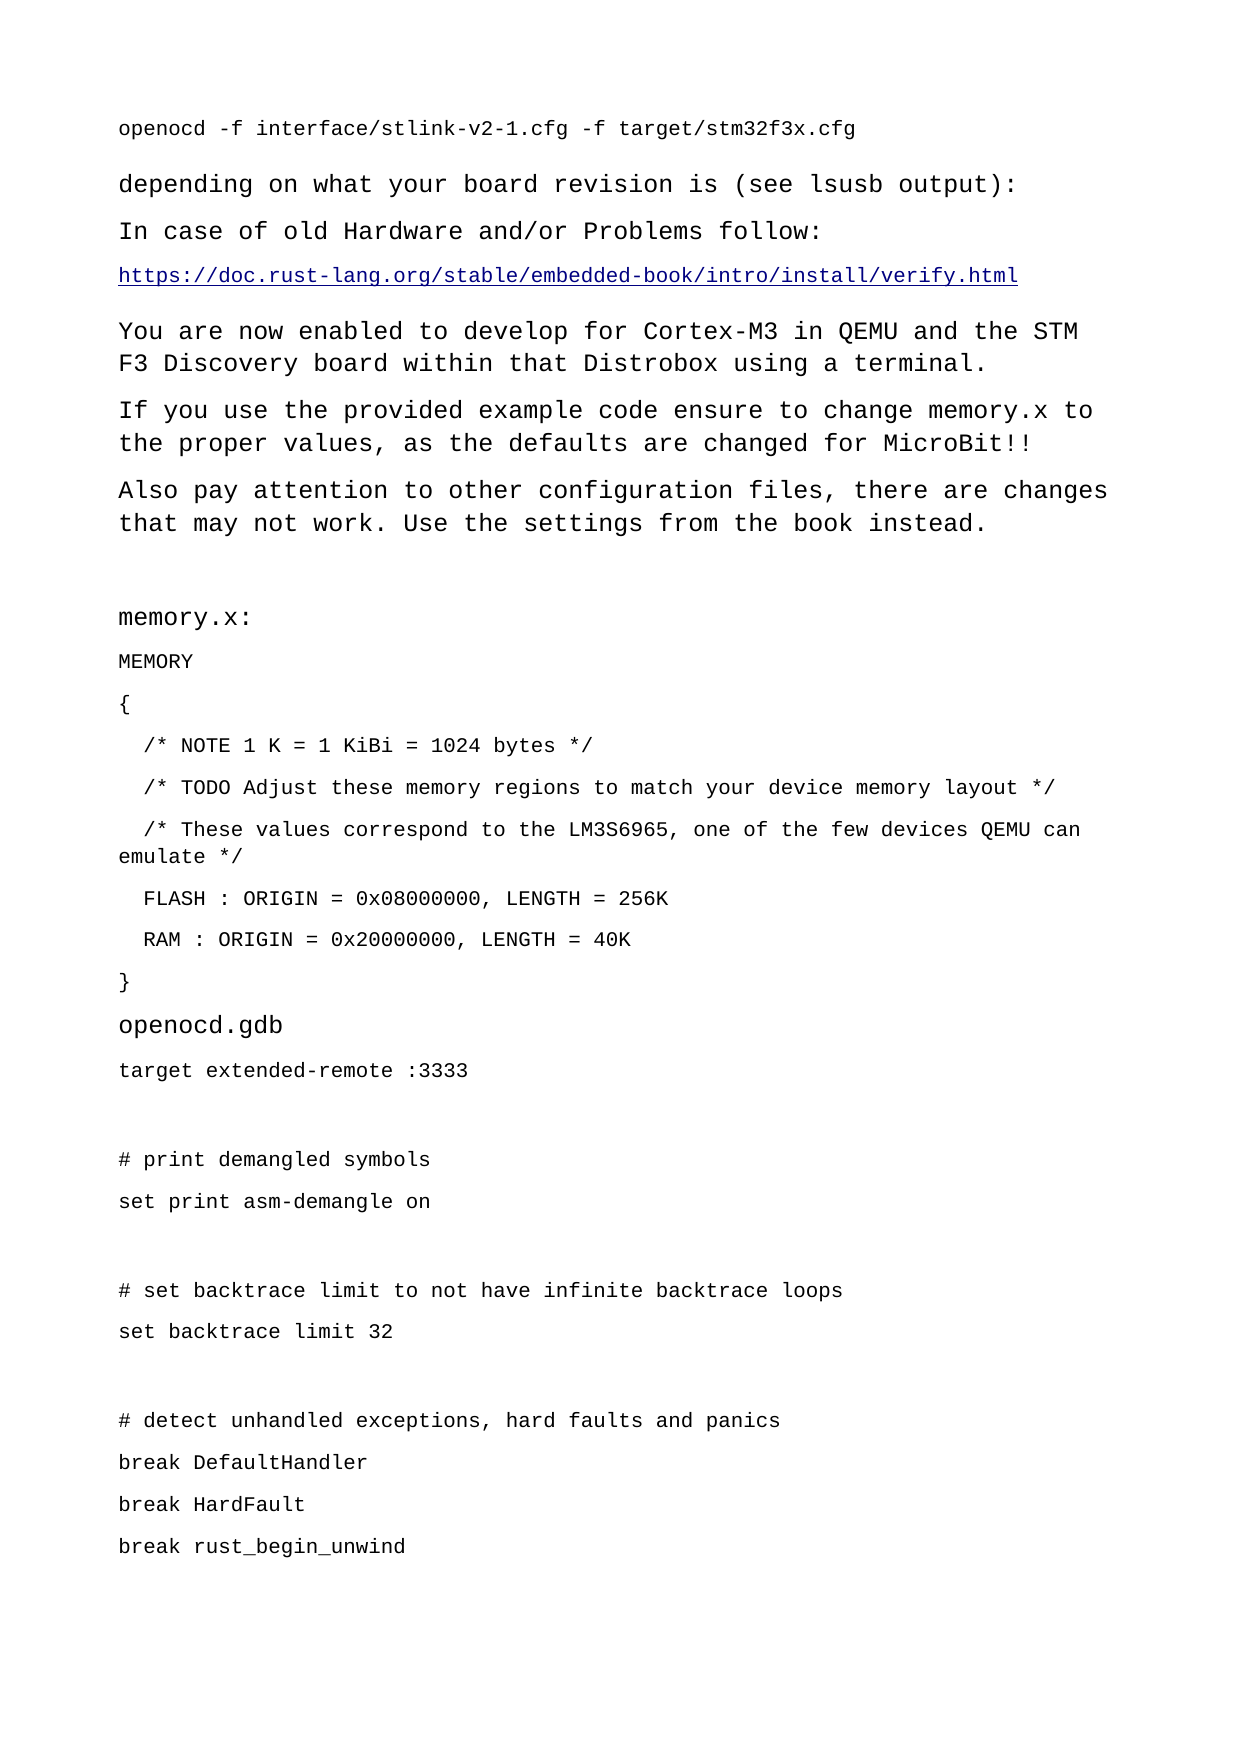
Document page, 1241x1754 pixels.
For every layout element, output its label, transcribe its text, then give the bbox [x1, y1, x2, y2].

text } [118, 971, 1122, 995]
text Also pay attention to other configuration files, there are changes that may not work. Use the settings from the book instead. [118, 478, 1122, 538]
text target extended-remote :3333 [118, 1060, 1122, 1084]
text /* NOTE 1 K = 1 KiBi = 1024 bytes */ [118, 735, 1122, 759]
text break rust_begin_unwind [118, 1536, 1122, 1559]
text /* TODO Adjust these memory regions to match your device memory layout */ [118, 777, 1122, 801]
text set print asm-demangle on [118, 1191, 1122, 1214]
text memory.x: [118, 604, 1122, 633]
text If you use the provided example code ensure to change memory.x to the proper values, as the defaults are changed for MicroBit!! [118, 398, 1122, 459]
text In case of old Hardware and/or Problems follow: [118, 218, 1122, 247]
text You are now enabled to develop for Cortex-M3 in QEMU and the STM F3 Discovery board within that Distrobox using a terminal. [118, 318, 1122, 379]
text MEMORY [118, 652, 1122, 675]
text # print demangled symbols [118, 1149, 1122, 1173]
text depending on what your board revision is (see lsusb output): [118, 171, 1122, 199]
text https://doc.rust-lang.org/stable/embedded-book/intro/install/verify.html [118, 265, 1122, 289]
text # set backtrace limit to not have infinite backtrace loops [118, 1280, 1122, 1303]
text set backtrace limit 32 [118, 1321, 1122, 1345]
text /* These values correspond to the LM3S6965, one of the few devices QEMU can emulate */ [118, 819, 1122, 869]
text break DefaultHandler [118, 1452, 1122, 1476]
text break HardFault [118, 1494, 1122, 1518]
text RAM : ORIGIN = 0x20000000, LENGTH = 40K [118, 929, 1122, 953]
text openocd -f interface/stlink-v2-1.cfg -f target/stm32f3x.cfg [118, 118, 1122, 142]
text openocd.gdb [118, 1013, 1122, 1041]
text { [118, 693, 1122, 717]
text # detect unhandled exceptions, hard faults and panics [118, 1410, 1122, 1434]
text FLASH : ORIGIN = 0x08000000, LENGTH = 256K [118, 888, 1122, 911]
